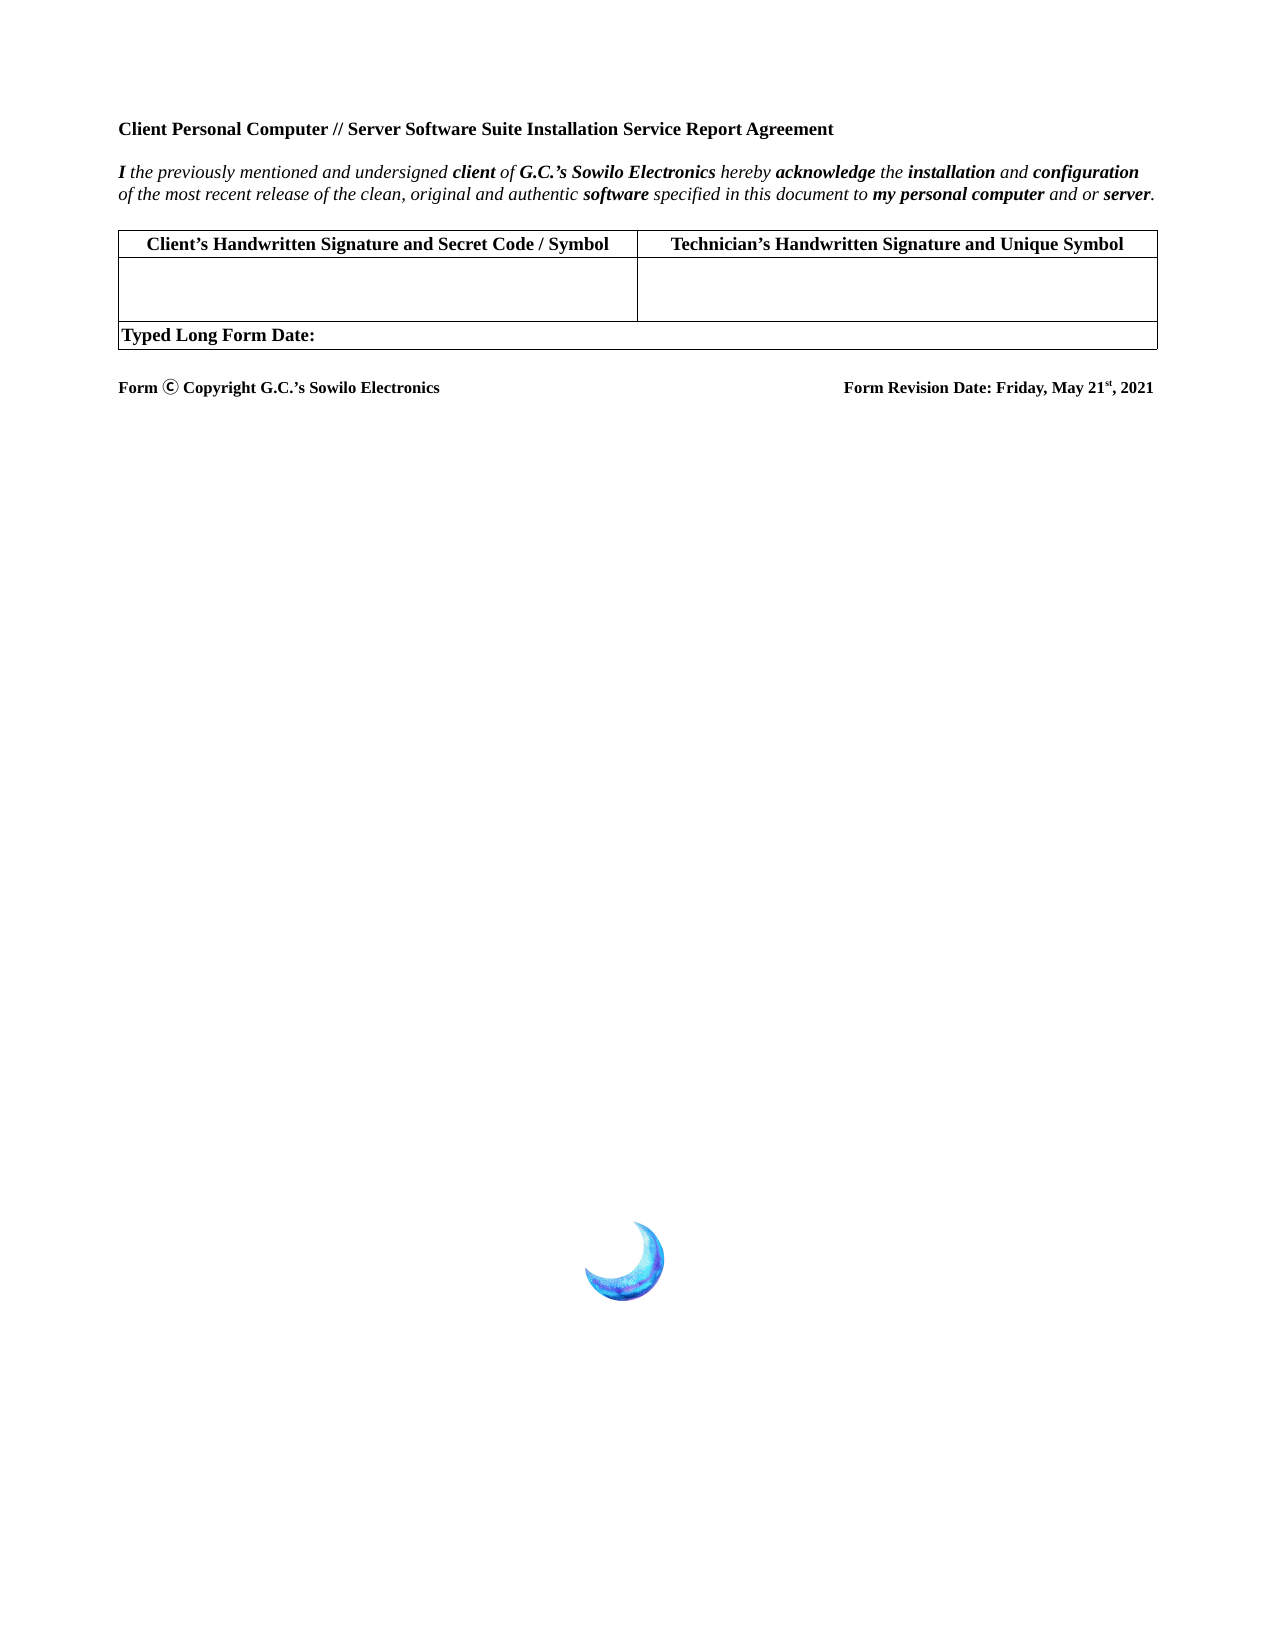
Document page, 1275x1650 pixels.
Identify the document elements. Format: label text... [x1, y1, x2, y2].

text Form Ⓒ Copyright G.C.’s Sowilo Electronics Form Revision Date: Friday, May 21st, 2021 [118, 378, 1157, 397]
text Client Personal Computer // Server Software Suite Installation Service Report Agreement [118, 118, 1157, 140]
picture [575, 1211, 675, 1312]
table_header Technician’s Handwritten Signature and Unique Symbol [638, 231, 1157, 257]
table_cell [119, 258, 637, 321]
text I the previously mentioned and undersigned client of G.C.’s Sowilo Electronics hereby acknowledge the installation and configuration of the most recent release of the clean, original and authentic software specified in this document to my personal computer and or server. [118, 161, 1157, 204]
table_header Typed Long Form Date: [119, 322, 1157, 349]
table_header Client’s Handwritten Signature and Secret Code / Symbol [119, 231, 637, 257]
table_cell [638, 258, 1157, 321]
